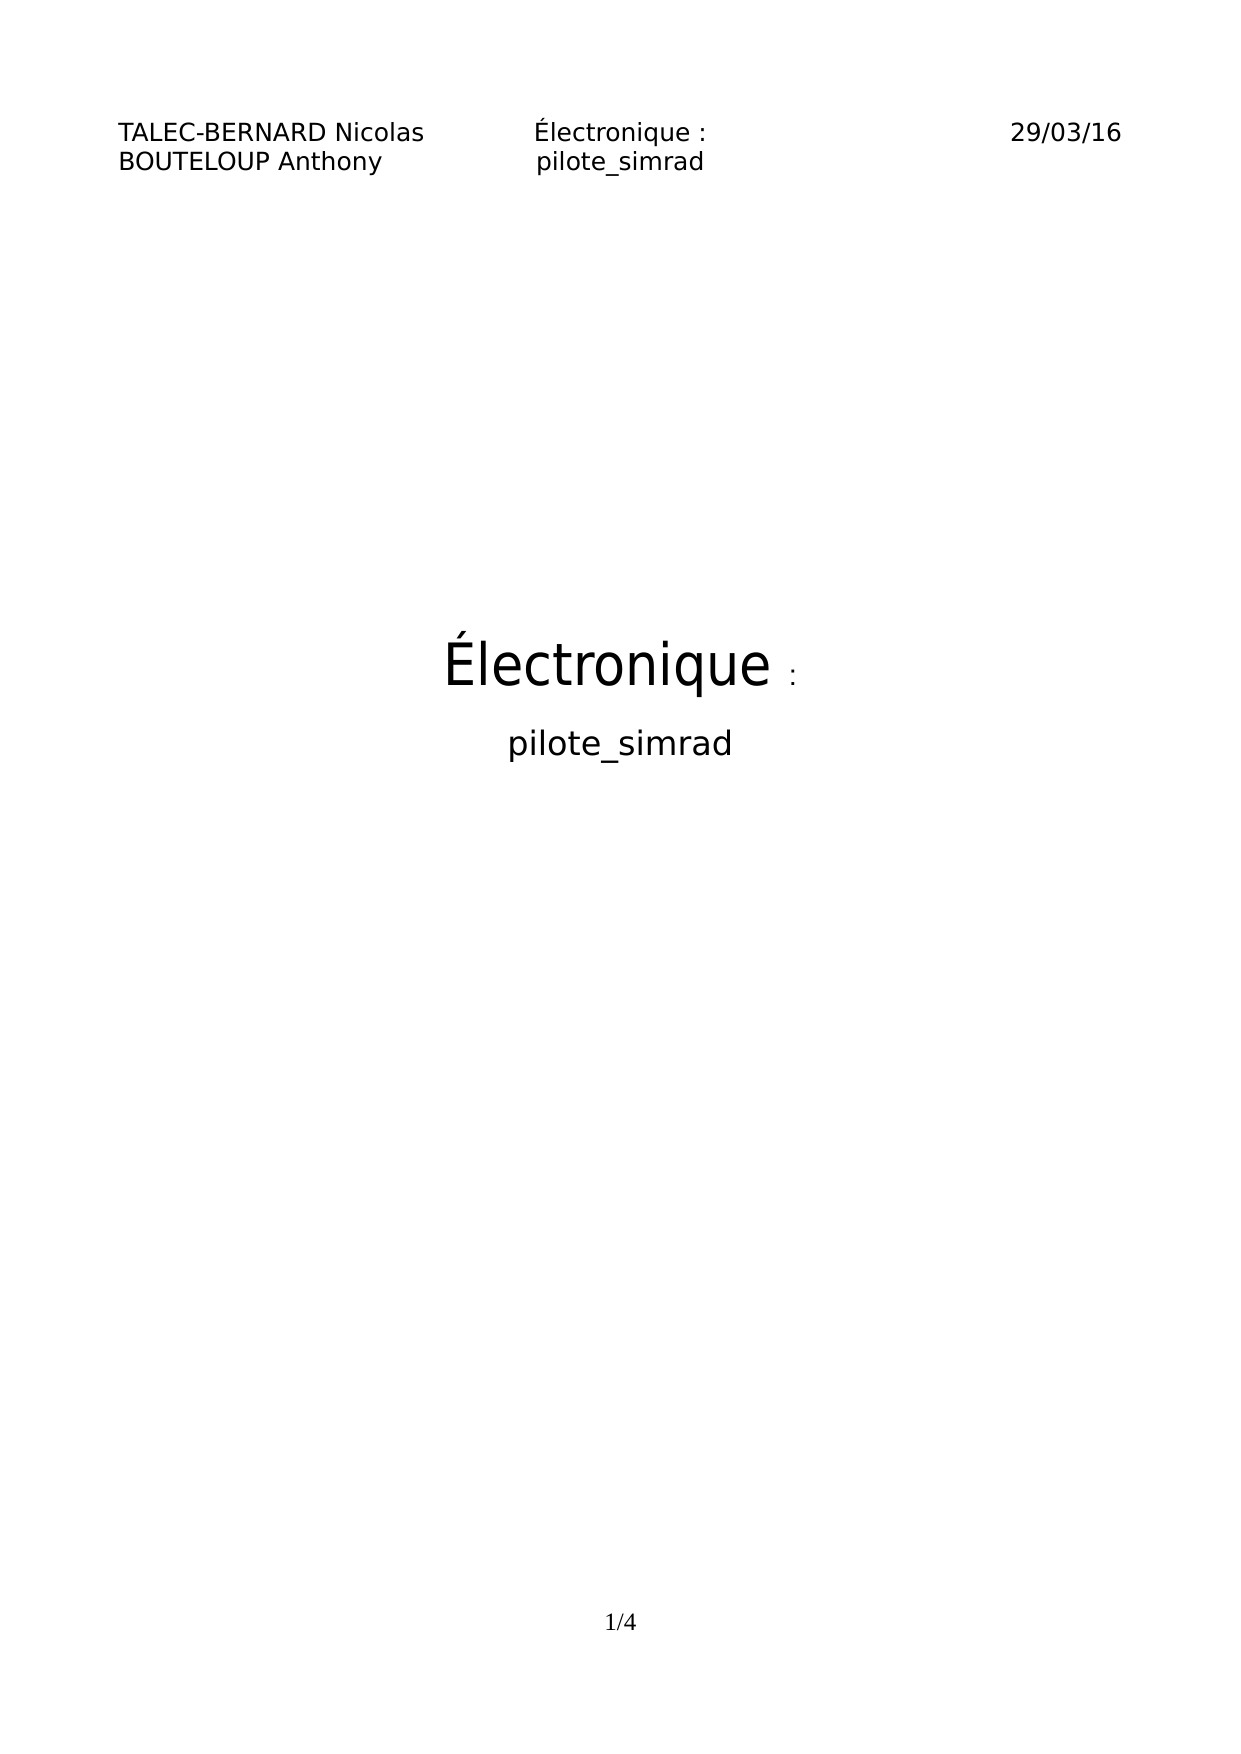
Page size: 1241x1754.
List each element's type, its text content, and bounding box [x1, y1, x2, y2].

subtitle Électronique : [118, 631, 1122, 699]
subtitle pilote_simrad [118, 724, 1122, 763]
